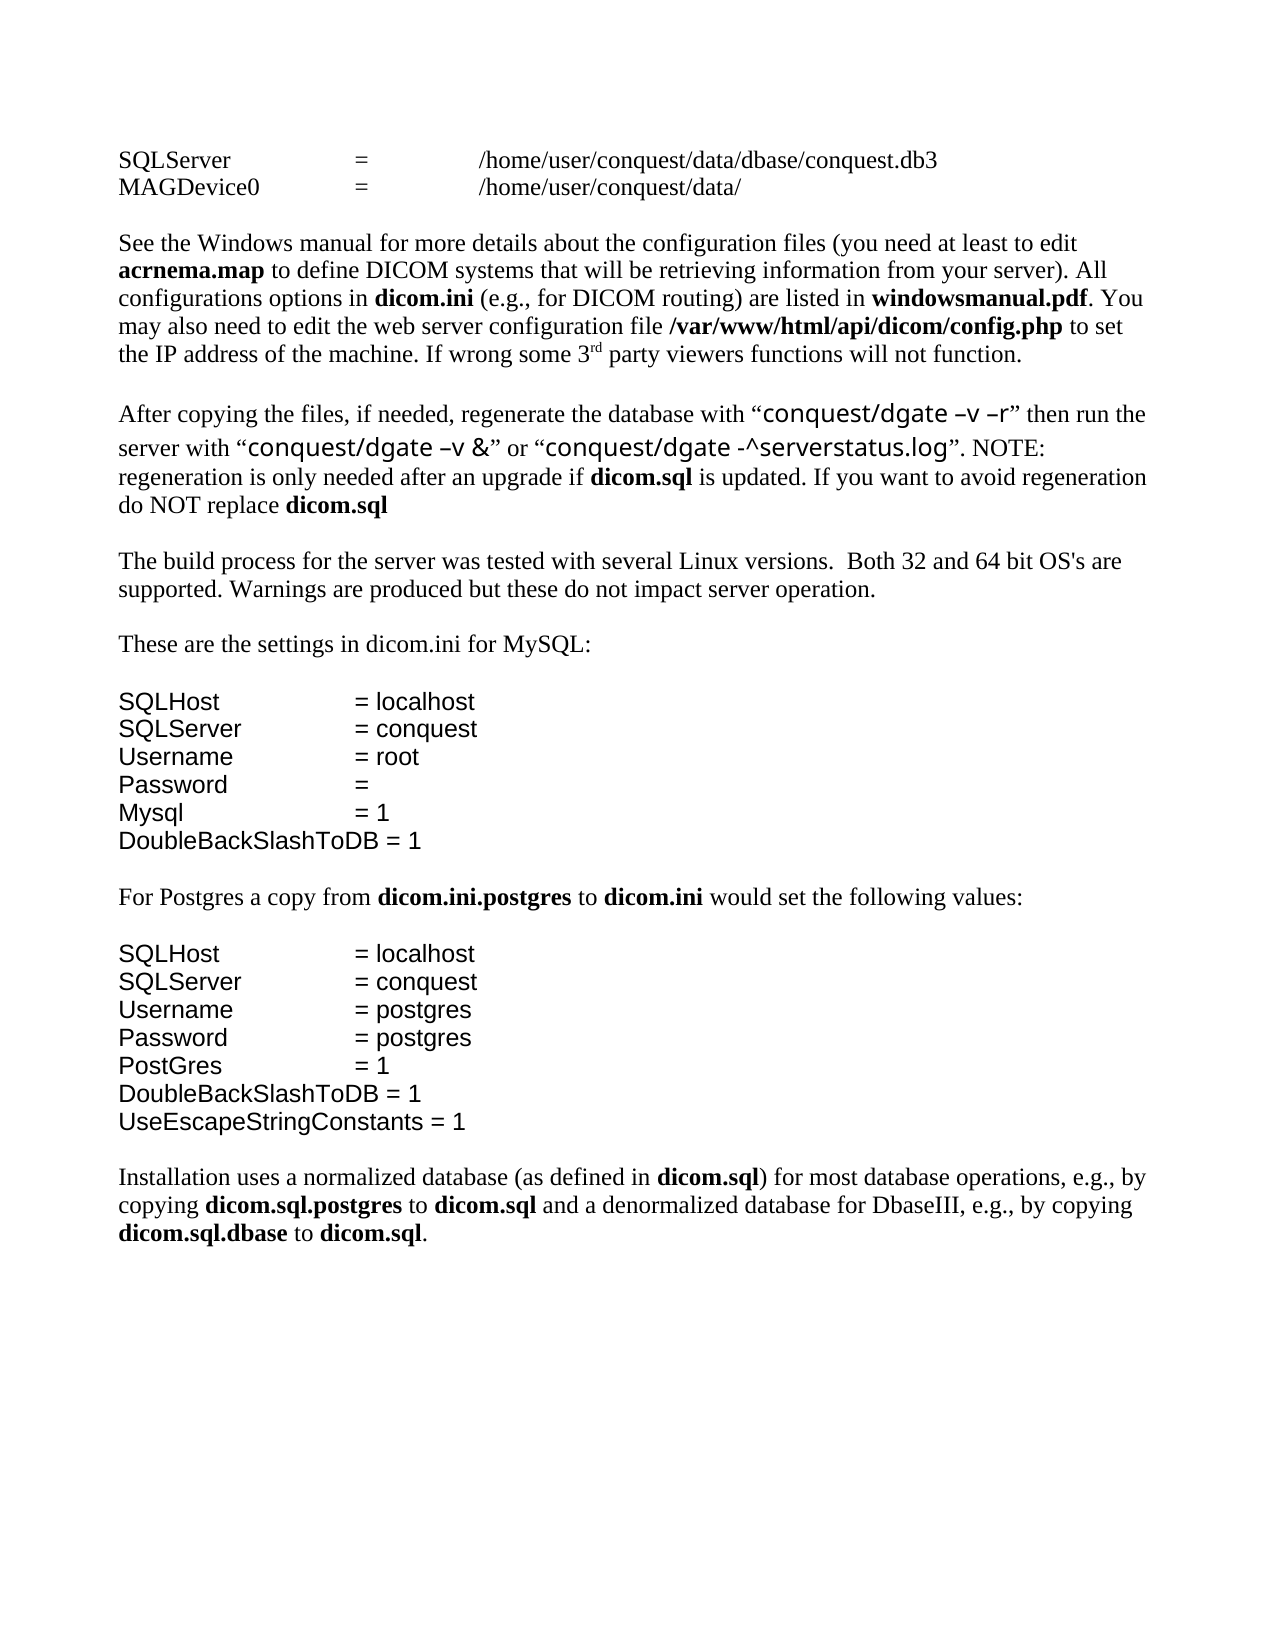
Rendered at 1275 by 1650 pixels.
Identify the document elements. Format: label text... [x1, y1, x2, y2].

text For Postgres a copy from dicom.ini.postgres to dicom.ini would set the following values: [118, 883, 1157, 911]
text SQLHost = localhost [118, 687, 1157, 715]
text Username = postgres [118, 996, 1157, 1024]
text Installation uses a normalized database (as defined in dicom.sql) for most database operations, e.g., by copying dicom.sql.postgres to dicom.sql and a denormalized database for DbaseIII, e.g., by copying dicom.sql.dbase to dicom.sql. [118, 1163, 1157, 1246]
text Mysql = 1 [118, 799, 1157, 827]
text DoubleBackSlashToDB = 1 [118, 827, 1157, 855]
text PostGres = 1 [118, 1052, 1157, 1079]
text These are the settings in dicom.ini for MySQL: [118, 630, 1157, 658]
text Password = postgres [118, 1024, 1157, 1052]
text After copying the files, if needed, regenerate the database with “conquest/dgate –v –r” then run the server with “conquest/dgate –v &” or “conquest/dgate -^serverstatus.log”. NOTE: regeneration is only needed after an upgrade if dicom.sql is updated. If you want to avoid regeneration do NOT replace dicom.sql [118, 395, 1157, 519]
text The build process for the server was tested with several Linux versions. Both 32 and 64 bit OS's are supported. Warnings are produced but these do not impact server operation. [118, 547, 1157, 602]
text SQLServer = /home/user/conquest/data/dbase/conquest.db3 [118, 146, 1157, 173]
text DoubleBackSlashToDB = 1 [118, 1079, 1157, 1107]
text UseEscapeStringConstants = 1 [118, 1107, 1157, 1135]
text Password = [118, 771, 1157, 799]
text See the Windows manual for more details about the configuration files (you need at least to edit acrnema.map to define DICOM systems that will be retrieving information from your server). All configurations options in dicom.ini (e.g., for DICOM routing) are listed in windowsmanual.pdf. You may also need to edit the web server configuration file /var/www/html/api/dicom/config.php to set the IP address of the machine. If wrong some 3rd party viewers functions will not function. [118, 229, 1157, 367]
text SQLHost = localhost [118, 940, 1157, 968]
text SQLServer = conquest [118, 968, 1157, 996]
text Username = root [118, 743, 1157, 771]
text SQLServer = conquest [118, 715, 1157, 743]
text MAGDevice0 = /home/user/conquest/data/ [118, 173, 1157, 201]
